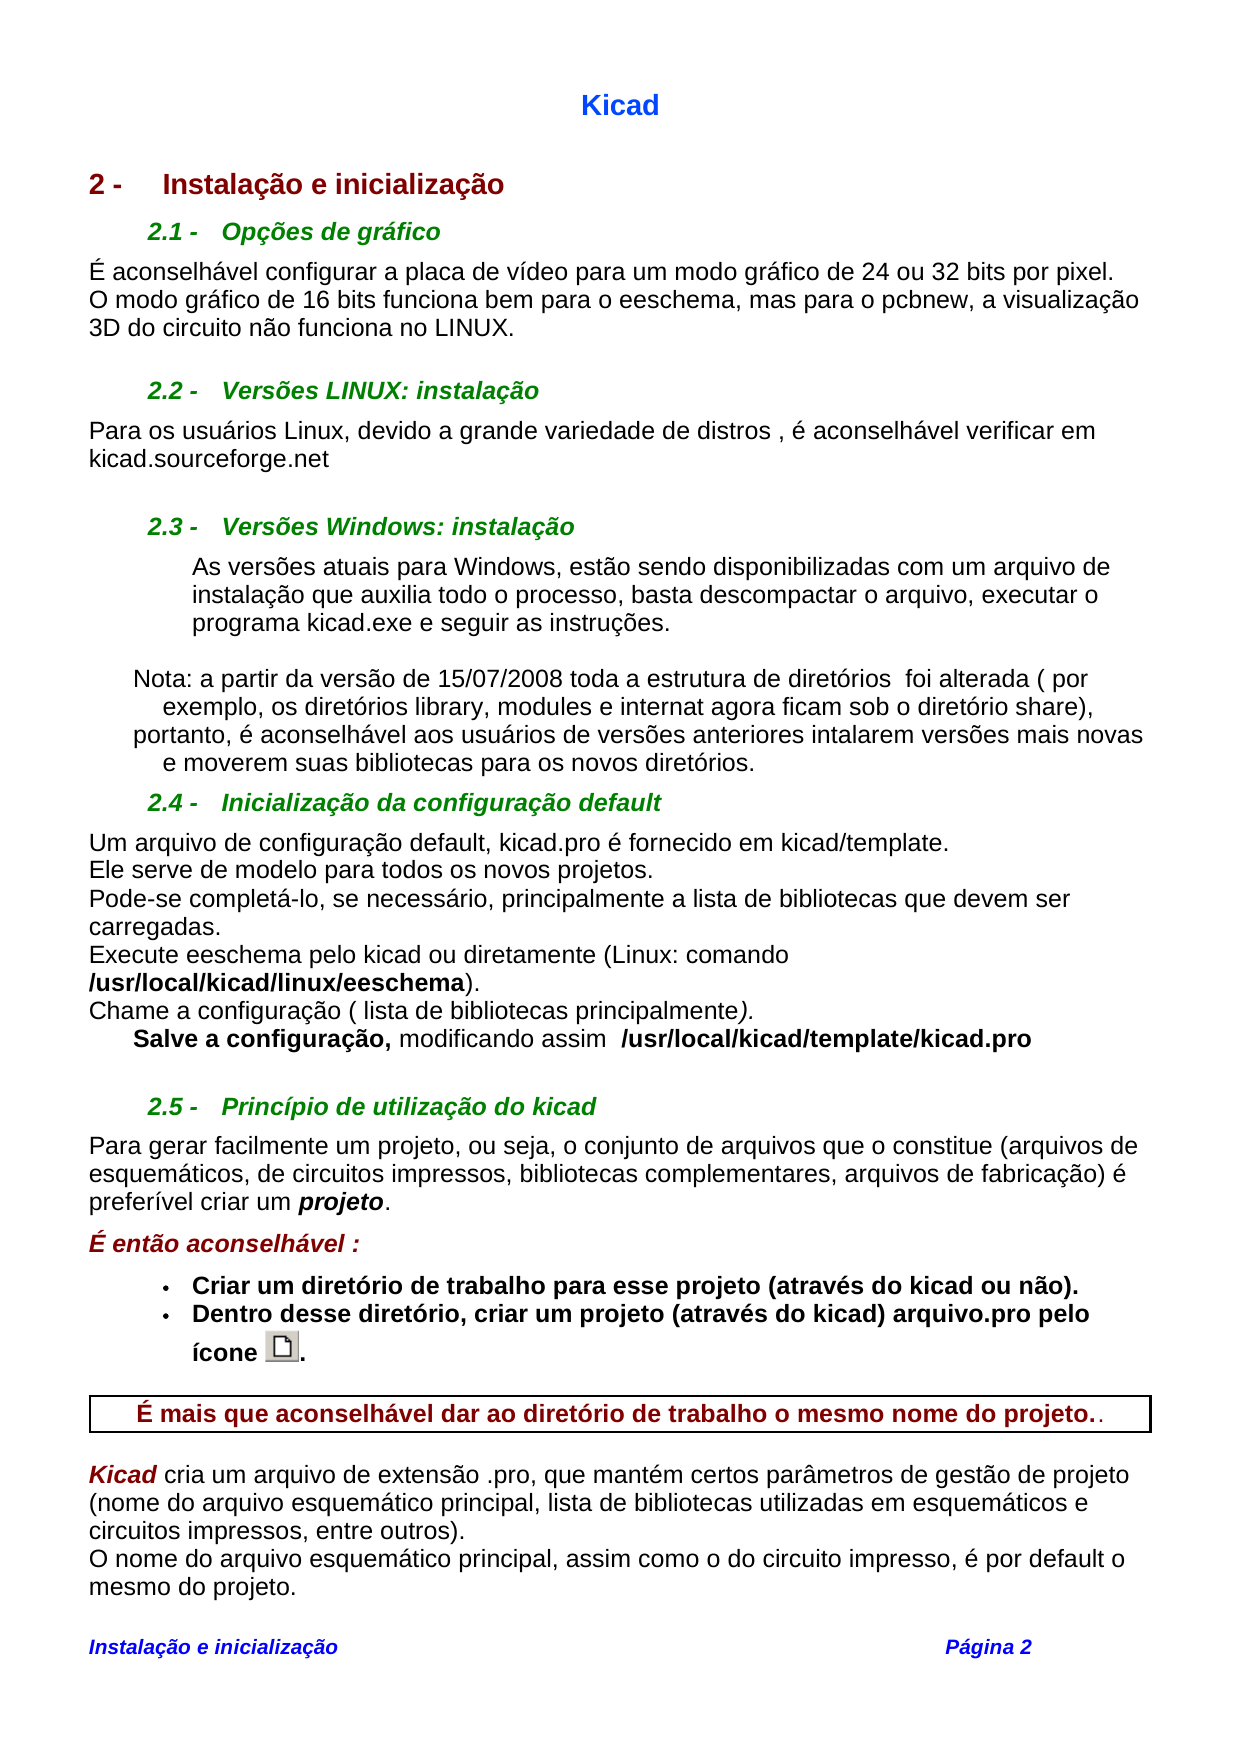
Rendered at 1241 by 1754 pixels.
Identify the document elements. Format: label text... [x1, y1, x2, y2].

picture [265, 1328, 299, 1362]
list Criar um diretório de trabalho para esse projeto (através do kicad ou não). [133, 1272, 1152, 1300]
text O modo gráfico de 16 bits funciona bem para o eeschema, mas para o pcbnew, a visualização 3D do circuito não funciona no LINUX. [88, 286, 1152, 342]
text portanto, é aconselhável aos usuários de versões anteriores intalarem versões mais novas e moverem suas bibliotecas para os novos diretórios. [133, 721, 1152, 777]
list Dentro desse diretório, criar um projeto (através do kicad) arquivo.pro pelo ícone . [133, 1300, 1152, 1367]
subtitle Instalação e inicialização [88, 168, 1152, 200]
text Salve a configuração, modificando assim /usr/local/kicad/template/kicad.pro [133, 1024, 1152, 1053]
text Execute eeschema pelo kicad ou diretamente (Linux: comando /usr/local/kicad/linux/eeschema). [88, 941, 1152, 997]
list As versões atuais para Windows, estão sendo disponibilizadas com um arquivo de instalação que auxilia todo o processo, basta descompactar o arquivo, executar o programa kicad.exe e seguir as instruções. [133, 553, 1152, 637]
text É aconselhável configurar a placa de vídeo para um modo gráfico de 24 ou 32 bits por pixel. [88, 258, 1152, 286]
text Chame a configuração ( lista de bibliotecas principalmente). [88, 997, 1152, 1024]
subtitle Versões Windows: instalação [148, 513, 1152, 541]
text É então aconselhável : [88, 1230, 1152, 1258]
text Nota: a partir da versão de 15/07/2008 toda a estrutura de diretórios foi alterada ( por exemplo, os diretórios library, modules e internat agora ficam sob o diretório share), [133, 665, 1152, 721]
subtitle Princípio de utilização do kicad [148, 1092, 1152, 1120]
subtitle Opções de gráfico [148, 218, 1152, 246]
text Para os usuários Linux, devido a grande variedade de distros , é aconselhável verificar em kicad.sourceforge.net [88, 417, 1152, 473]
text Pode-se completá-lo, se necessário, principalmente a lista de bibliotecas que devem ser carregadas. [88, 884, 1152, 941]
text Ele serve de modelo para todos os novos projetos. [88, 856, 1152, 884]
text Para gerar facilmente um projeto, ou seja, o conjunto de arquivos que o constitue (arquivos de esquemáticos, de circuitos impressos, bibliotecas complementares, arquivos de fabricação) é preferível criar um projeto. [88, 1132, 1152, 1216]
subtitle Versões LINUX: instalação [148, 377, 1152, 405]
subtitle Inicialização da configuração default [148, 789, 1152, 817]
text Kicad cria um arquivo de extensão .pro, que mantém certos parâmetros de gestão de projeto (nome do arquivo esquemático principal, lista de bibliotecas utilizadas em esquemáticos e circuitos impressos, entre outros). [88, 1461, 1152, 1545]
text É mais que aconselhável dar ao diretório de trabalho o mesmo nome do projeto.. [91, 1397, 1149, 1431]
text Um arquivo de configuração default, kicad.pro é fornecido em kicad/template. [88, 828, 1152, 856]
text O nome do arquivo esquemático principal, assim como o do circuito impresso, é por default o mesmo do projeto. [88, 1545, 1152, 1601]
